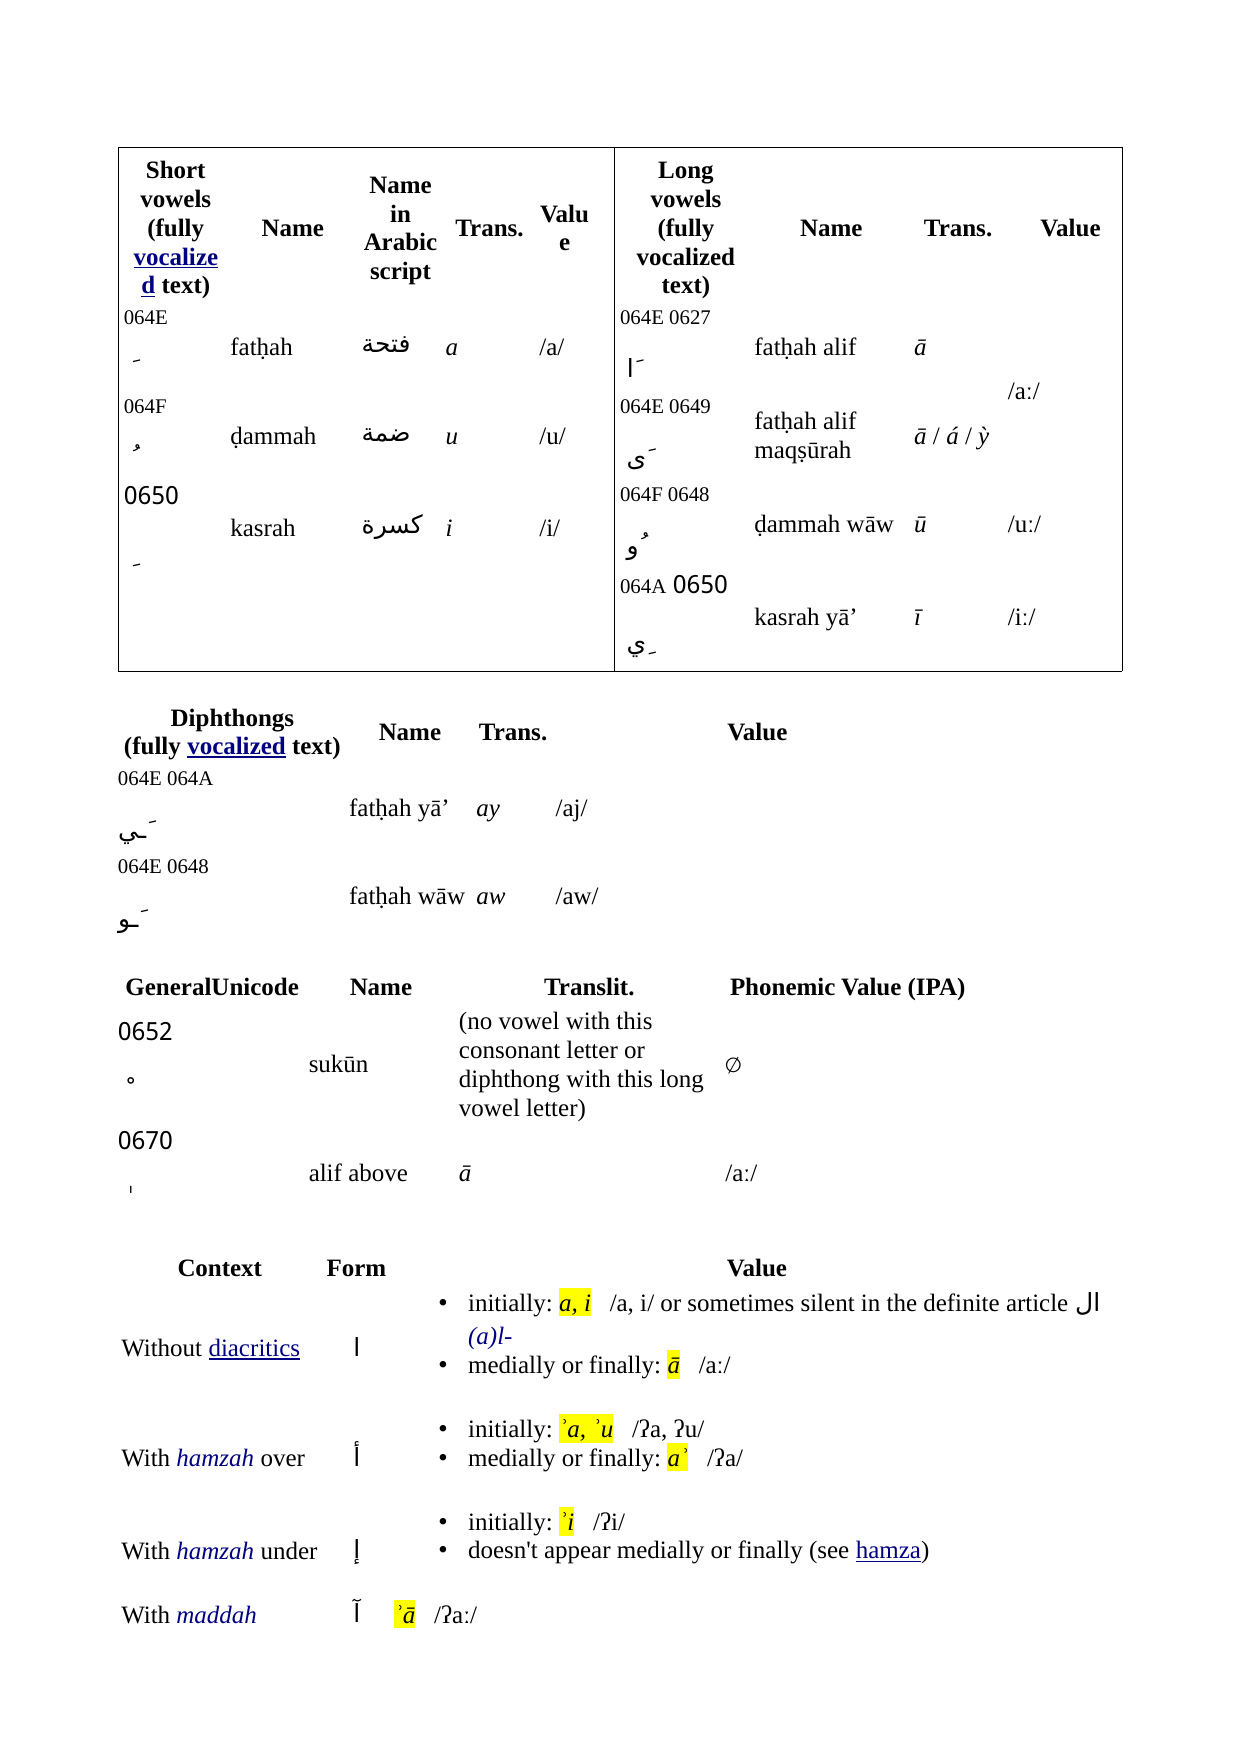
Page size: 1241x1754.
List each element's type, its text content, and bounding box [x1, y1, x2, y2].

table_cell Without diacritics [118, 1285, 321, 1411]
table_cell With hamzah over [118, 1411, 321, 1504]
table_cell ∅ [722, 1004, 973, 1124]
table_cell ḍammah [227, 391, 358, 479]
table_cell u [443, 391, 536, 479]
table_cell 064E 0649 َى ‎ [620, 391, 751, 479]
table_header Short vowels (fully vocalized text) [124, 153, 227, 302]
table_cell a [443, 302, 536, 391]
table_cell أ [321, 1411, 391, 1504]
table_header Trans. [473, 700, 552, 763]
table_cell 064E 064A ـَي‎ [118, 763, 346, 852]
table_cell /i/ [536, 479, 593, 576]
table_cell aw [473, 852, 552, 940]
table_cell fatḥah wāw [346, 852, 473, 940]
table_cell fatḥah yā’ [346, 763, 473, 852]
table_header Context [118, 1250, 321, 1285]
table_cell ā [911, 302, 1005, 391]
table_cell With hamzah under [118, 1504, 321, 1597]
table_cell /a/ [536, 302, 593, 391]
table_cell ضمة [358, 391, 442, 479]
table_cell ū [911, 479, 1005, 568]
table_cell 0650 ِ ‎ [124, 479, 227, 576]
table_cell 064F ُ ‎ [124, 391, 227, 479]
table_cell ا [321, 1285, 391, 1411]
table_cell kasrah [227, 479, 358, 576]
table_cell ā / á / ỳ [911, 391, 1005, 479]
table_cell 0670 ٰ ‎ [118, 1124, 306, 1221]
table_header Value [1005, 153, 1122, 302]
table_cell /iː/ [1005, 568, 1122, 665]
table_header [615, 148, 1122, 671]
table_header Translit. [456, 969, 722, 1003]
table_header Form [321, 1250, 391, 1285]
table_header Name [346, 700, 473, 763]
table_cell آ [321, 1597, 391, 1632]
table_cell إ [321, 1504, 391, 1597]
table_cell With maddah [118, 1597, 321, 1632]
table_cell /uː/ [1005, 479, 1122, 568]
table_header Value [536, 153, 593, 302]
table_cell كسرة [358, 479, 442, 576]
table_cell ā [456, 1124, 722, 1221]
table_cell ḍammah wāw [751, 479, 911, 568]
table_header Trans. [443, 153, 536, 302]
table_cell /aj/ [553, 763, 962, 852]
table_cell i [443, 479, 536, 576]
table_cell ay [473, 763, 552, 852]
table_header Name in Arabic script [358, 153, 442, 302]
table_cell 064E 0648 ـَو‎ [118, 852, 346, 940]
table_header Value [553, 700, 962, 763]
table_header Value [391, 1250, 1122, 1285]
table_cell فتحة [358, 302, 442, 391]
table_cell /aw/ [553, 852, 962, 940]
table_cell fatḥah [227, 302, 358, 391]
table_cell initially: a, i /a, i/ or sometimes silent in the definite article ال (a)l- medially or finally: ā /aː/ [391, 1285, 1122, 1411]
table_header Diphthongs (fully vocalized text) [118, 700, 346, 763]
table_cell 0650 064A ِي ‎ [620, 568, 751, 665]
table_cell initially: ʾi /ʔi/ doesn't appear medially or finally (see hamza) [391, 1504, 1122, 1597]
table_header Trans. [911, 153, 1005, 302]
table_cell ī [911, 568, 1005, 665]
table_cell (no vowel with this consonant letter or diphthong with this long vowel letter) [456, 1004, 722, 1124]
table_cell initially: ʾa, ʾu /ʔa, ʔu/ medially or finally: aʾ /ʔa/ [391, 1411, 1122, 1504]
table_cell fatḥah alif maqṣūrah [751, 391, 911, 479]
table_cell sukūn [306, 1004, 456, 1124]
table_cell /aː/ [1005, 302, 1122, 479]
table_cell 064E 0627 َا ‎ [620, 302, 751, 391]
table_cell /aː/ [722, 1124, 973, 1221]
table_header [119, 148, 614, 671]
table_header Name [306, 969, 456, 1003]
table_header GeneralUnicode [118, 969, 306, 1003]
table_header Name [751, 153, 911, 302]
table_cell alif above [306, 1124, 456, 1221]
table_cell 064F 0648 ُو ‎ [620, 479, 751, 568]
table_header Name [227, 153, 358, 302]
table_cell 0652 ْ ‎ [118, 1004, 306, 1124]
table_cell kasrah yā’ [751, 568, 911, 665]
table_cell /u/ [536, 391, 593, 479]
table_cell fatḥah alif [751, 302, 911, 391]
table_cell 064E َ ‎ [124, 302, 227, 391]
table_cell ʾā /ʔaː/ [391, 1597, 1122, 1632]
table_header Long vowels (fully vocalized text) [620, 153, 751, 302]
table_header Phonemic Value (IPA) [722, 969, 973, 1003]
